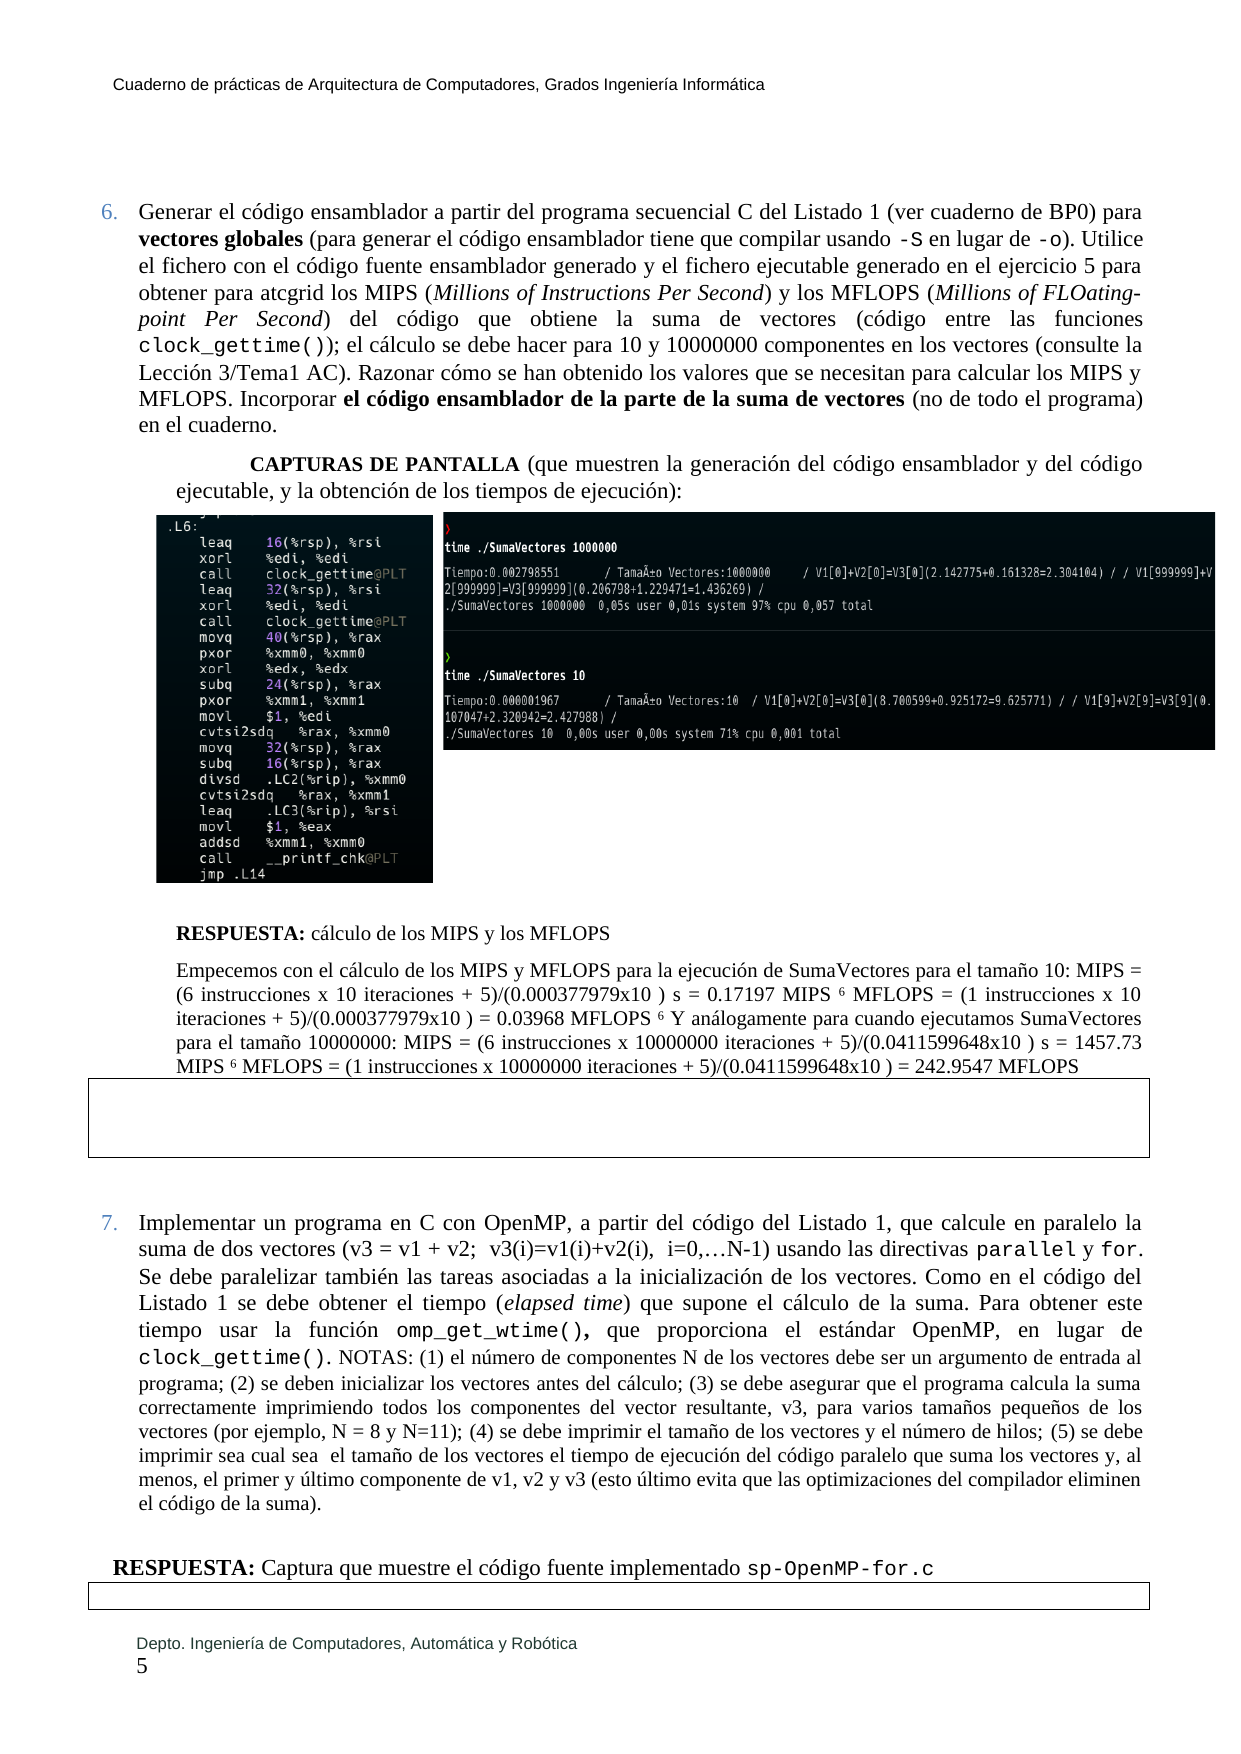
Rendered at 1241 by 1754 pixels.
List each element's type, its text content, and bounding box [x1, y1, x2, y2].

picture [443, 512, 1216, 750]
text RESPUESTA: cálculo de los MIPS y los MFLOPS [176, 921, 1143, 945]
list Generar el código ensamblador a partir del programa secuencial C del Listado 1 (ver cuaderno de BP0) para vectores globales (para generar el código ensamblador tiene que compilar usando -S en lugar de -o). Utilice el fichero con el código fuente ensamblador generado y el fichero ejecutable generado en el ejercicio 5 para obtener para atcgrid los MIPS (Millions of Instructions Per Second) y los MFLOPS (Millions of FLOating-point Per Second) del código que obtiene la suma de vectores (código entre las funciones clock_gettime()); el cálculo se debe hacer para 10 y 10000000 componentes en los vectores (consulte la Lección 3/Tema1 AC). Razonar cómo se han obtenido los valores que se necesitan para calcular los MIPS y MFLOPS. Incorporar el código ensamblador de la parte de la suma de vectores (no de todo el programa) en el cuaderno. [101, 198, 1143, 438]
table_header [89, 1079, 1149, 1157]
picture [156, 515, 433, 883]
list Implementar un programa en C con OpenMP, a partir del código del Listado 1, que calcule en paralelo la suma de dos vectores (v3 = v1 + v2; v3(i)=v1(i)+v2(i), i=0,…N-1) usando las directivas parallel y for. Se debe paralelizar también las tareas asociadas a la inicialización de los vectores. Como en el código del Listado 1 se debe obtener el tiempo (elapsed time) que supone el cálculo de la suma. Para obtener este tiempo usar la función omp_get_wtime(), que proporciona el estándar OpenMP, en lugar de clock_gettime(). NOTAS: (1) el número de componentes N de los vectores debe ser un argumento de entrada al programa; (2) se deben inicializar los vectores antes del cálculo; (3) se debe asegurar que el programa calcula la suma correctamente imprimiendo todos los componentes del vector resultante, v3, para varios tamaños pequeños de los vectores (por ejemplo, N = 8 y N=11); (4) se debe imprimir el tamaño de los vectores y el número de hilos; (5) se debe imprimir sea cual sea el tamaño de los vectores el tiempo de ejecución del código paralelo que suma los vectores y, al menos, el primer y último componente de v1, v2 y v3 (esto último evita que las optimizaciones del compilador eliminen el código de la suma). [101, 1209, 1143, 1515]
text RESPUESTA: Captura que muestre el código fuente implementado sp-OpenMP-for.c [113, 1554, 1143, 1582]
text Empecemos con el cálculo de los MIPS y MFLOPS para la ejecución de SumaVectores para el tamaño 10: MIPS = (6 instrucciones x 10 iteraciones + 5)/(0.000377979x10 ) s = 0.17197 MIPS ⁶ MFLOPS = (1 instrucciones x 10 iteraciones + 5)/(0.000377979x10 ) = 0.03968 MFLOPS ⁶ Y análogamente para cuando ejecutamos SumaVectores para el tamaño 10000000: MIPS = (6 instrucciones x 10000000 iteraciones + 5)/(0.0411599648x10 ) s = 1457.73 MIPS ⁶ MFLOPS = (1 instrucciones x 10000000 iteraciones + 5)/(0.0411599648x10 ) = 242.9547 MFLOPS [176, 958, 1143, 1078]
table_header [89, 1583, 1149, 1609]
list CAPTURAS DE PANTALLA (que muestren la generación del código ensamblador y del código ejecutable, y la obtención de los tiempos de ejecución): [176, 450, 1143, 503]
